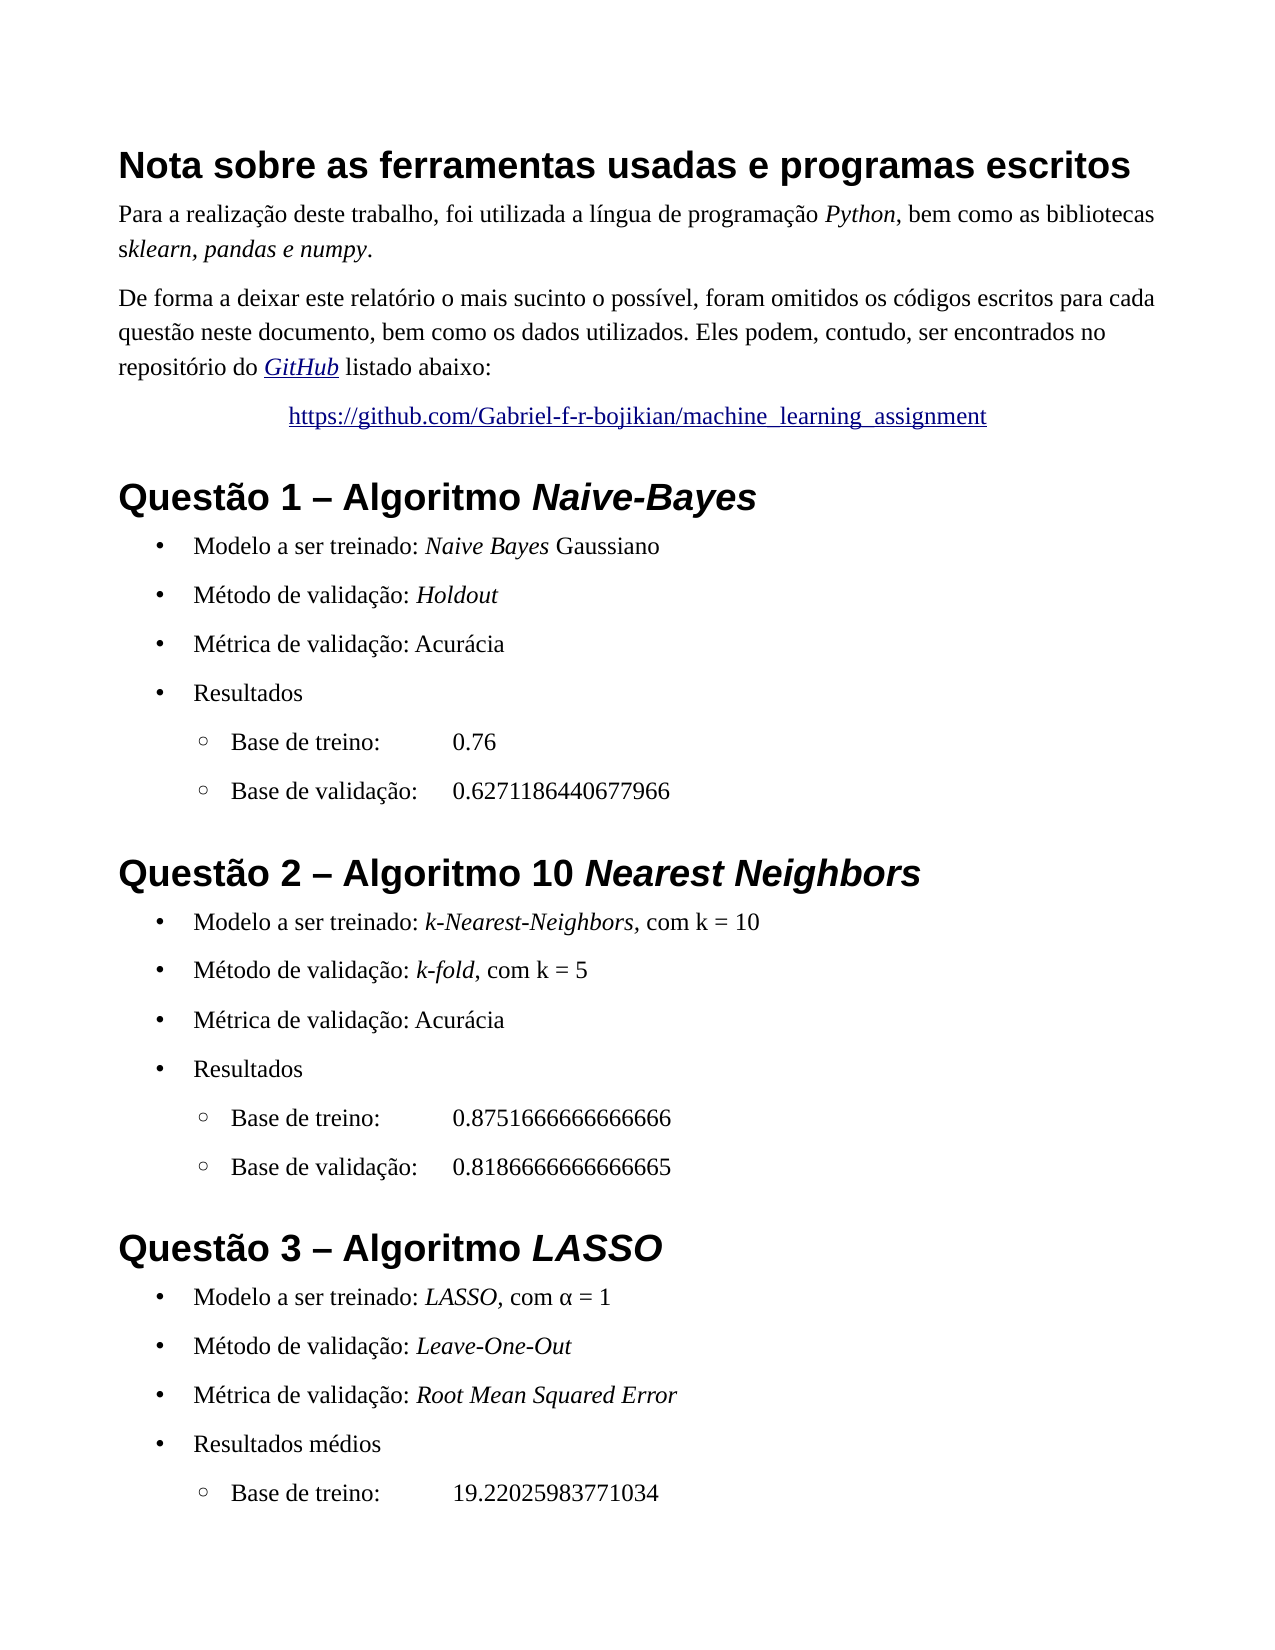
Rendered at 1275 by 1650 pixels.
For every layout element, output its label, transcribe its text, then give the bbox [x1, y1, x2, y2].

list Métrica de validação: Acurácia [156, 629, 1157, 658]
list Base de validação: 0.8186666666666665 [193, 1152, 1157, 1181]
list Métrica de validação: Root Mean Squared Error [156, 1380, 1157, 1409]
list Base de treino: 19.22025983771034 [193, 1478, 1157, 1507]
subtitle Questão 1 – Algoritmo Naive-Bayes [118, 475, 1157, 518]
list Resultados [156, 678, 1157, 707]
subtitle Questão 3 – Algoritmo LASSO [118, 1226, 1157, 1269]
list Resultados [156, 1054, 1157, 1082]
list Modelo a ser treinado: k-Nearest-Neighbors, com k = 10 [156, 907, 1157, 935]
list Base de validação: 0.6271186440677966 [193, 776, 1157, 805]
list Base de treino: 0.8751666666666666 [193, 1103, 1157, 1132]
text De forma a deixar este relatório o mais sucinto o possível, foram omitidos os códigos escritos para cada questão neste documento, bem como os dados utilizados. Eles podem, contudo, ser encontrados no repositório do GitHub listado abaixo: [118, 283, 1157, 381]
list Modelo a ser treinado: LASSO, com α = 1 [156, 1282, 1157, 1311]
text Para a realização deste trabalho, foi utilizada a língua de programação Python, bem como as bibliotecas sklearn, pandas e numpy. [118, 199, 1157, 262]
list Modelo a ser treinado: Naive Bayes Gaussiano [156, 531, 1157, 560]
list Método de validação: k-fold, com k = 5 [156, 956, 1157, 984]
list Método de validação: Holdout [156, 580, 1157, 609]
list Métrica de validação: Acurácia [156, 1005, 1157, 1033]
list Base de treino: 0.76 [193, 727, 1157, 756]
subtitle Questão 2 – Algoritmo 10 Nearest Neighbors [118, 850, 1157, 894]
text https://github.com/Gabriel-f-r-bojikian/machine_learning_assignment [118, 401, 1157, 429]
list Método de validação: Leave-One-Out [156, 1331, 1157, 1360]
list Resultados médios [156, 1429, 1157, 1458]
subtitle Nota sobre as ferramentas usadas e programas escritos [118, 143, 1157, 187]
